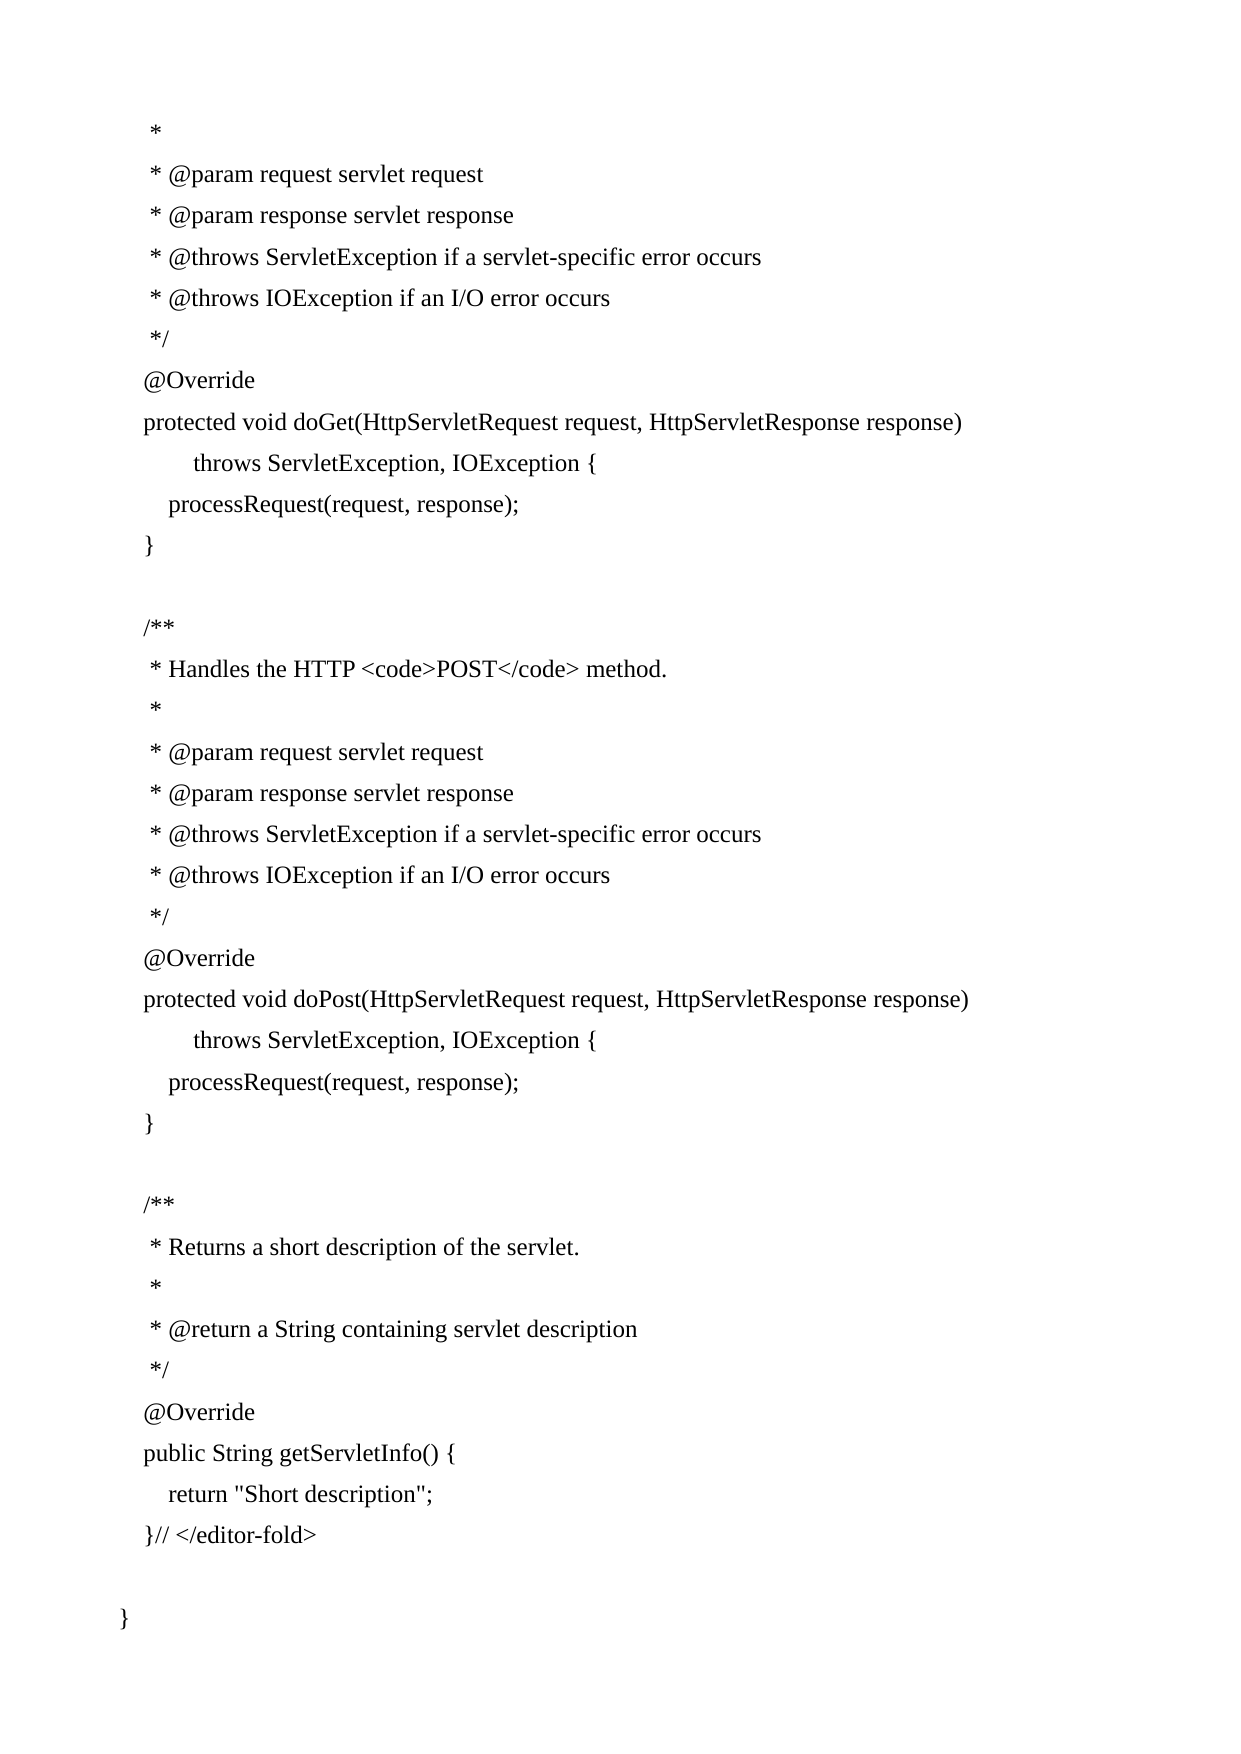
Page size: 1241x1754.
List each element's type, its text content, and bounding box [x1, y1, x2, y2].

text * @throws IOException if an I/O error occurs [118, 861, 1122, 889]
text * [118, 1273, 1122, 1302]
text * Handles the HTTP <code>POST</code> method. [118, 654, 1122, 683]
text @Override [118, 366, 1122, 394]
text throws ServletException, IOException { [118, 448, 1122, 477]
text protected void doGet(HttpServletRequest request, HttpServletResponse response) [118, 407, 1122, 436]
text */ [118, 324, 1122, 353]
text * @throws IOException if an I/O error occurs [118, 283, 1122, 312]
text protected void doPost(HttpServletRequest request, HttpServletResponse response) [118, 984, 1122, 1013]
text } [118, 1603, 1122, 1632]
text * @param request servlet request [118, 159, 1122, 188]
text * [118, 696, 1122, 724]
text * @return a String containing servlet description [118, 1314, 1122, 1343]
text * @param request servlet request [118, 737, 1122, 766]
text return "Short description"; [118, 1479, 1122, 1508]
text */ [118, 902, 1122, 931]
text @Override [118, 1397, 1122, 1426]
text */ [118, 1356, 1122, 1384]
text throws ServletException, IOException { [118, 1026, 1122, 1054]
text * [118, 118, 1122, 147]
text public String getServletInfo() { [118, 1438, 1122, 1467]
text * @param response servlet response [118, 201, 1122, 229]
text * Returns a short description of the servlet. [118, 1232, 1122, 1261]
text * @throws ServletException if a servlet-specific error occurs [118, 242, 1122, 271]
text processRequest(request, response); [118, 489, 1122, 518]
text }// </editor-fold> [118, 1521, 1122, 1549]
text * @throws ServletException if a servlet-specific error occurs [118, 819, 1122, 848]
text processRequest(request, response); [118, 1067, 1122, 1096]
text /** [118, 613, 1122, 642]
text * @param response servlet response [118, 778, 1122, 807]
text /** [118, 1191, 1122, 1219]
text } [118, 531, 1122, 559]
text } [118, 1108, 1122, 1137]
text @Override [118, 943, 1122, 972]
